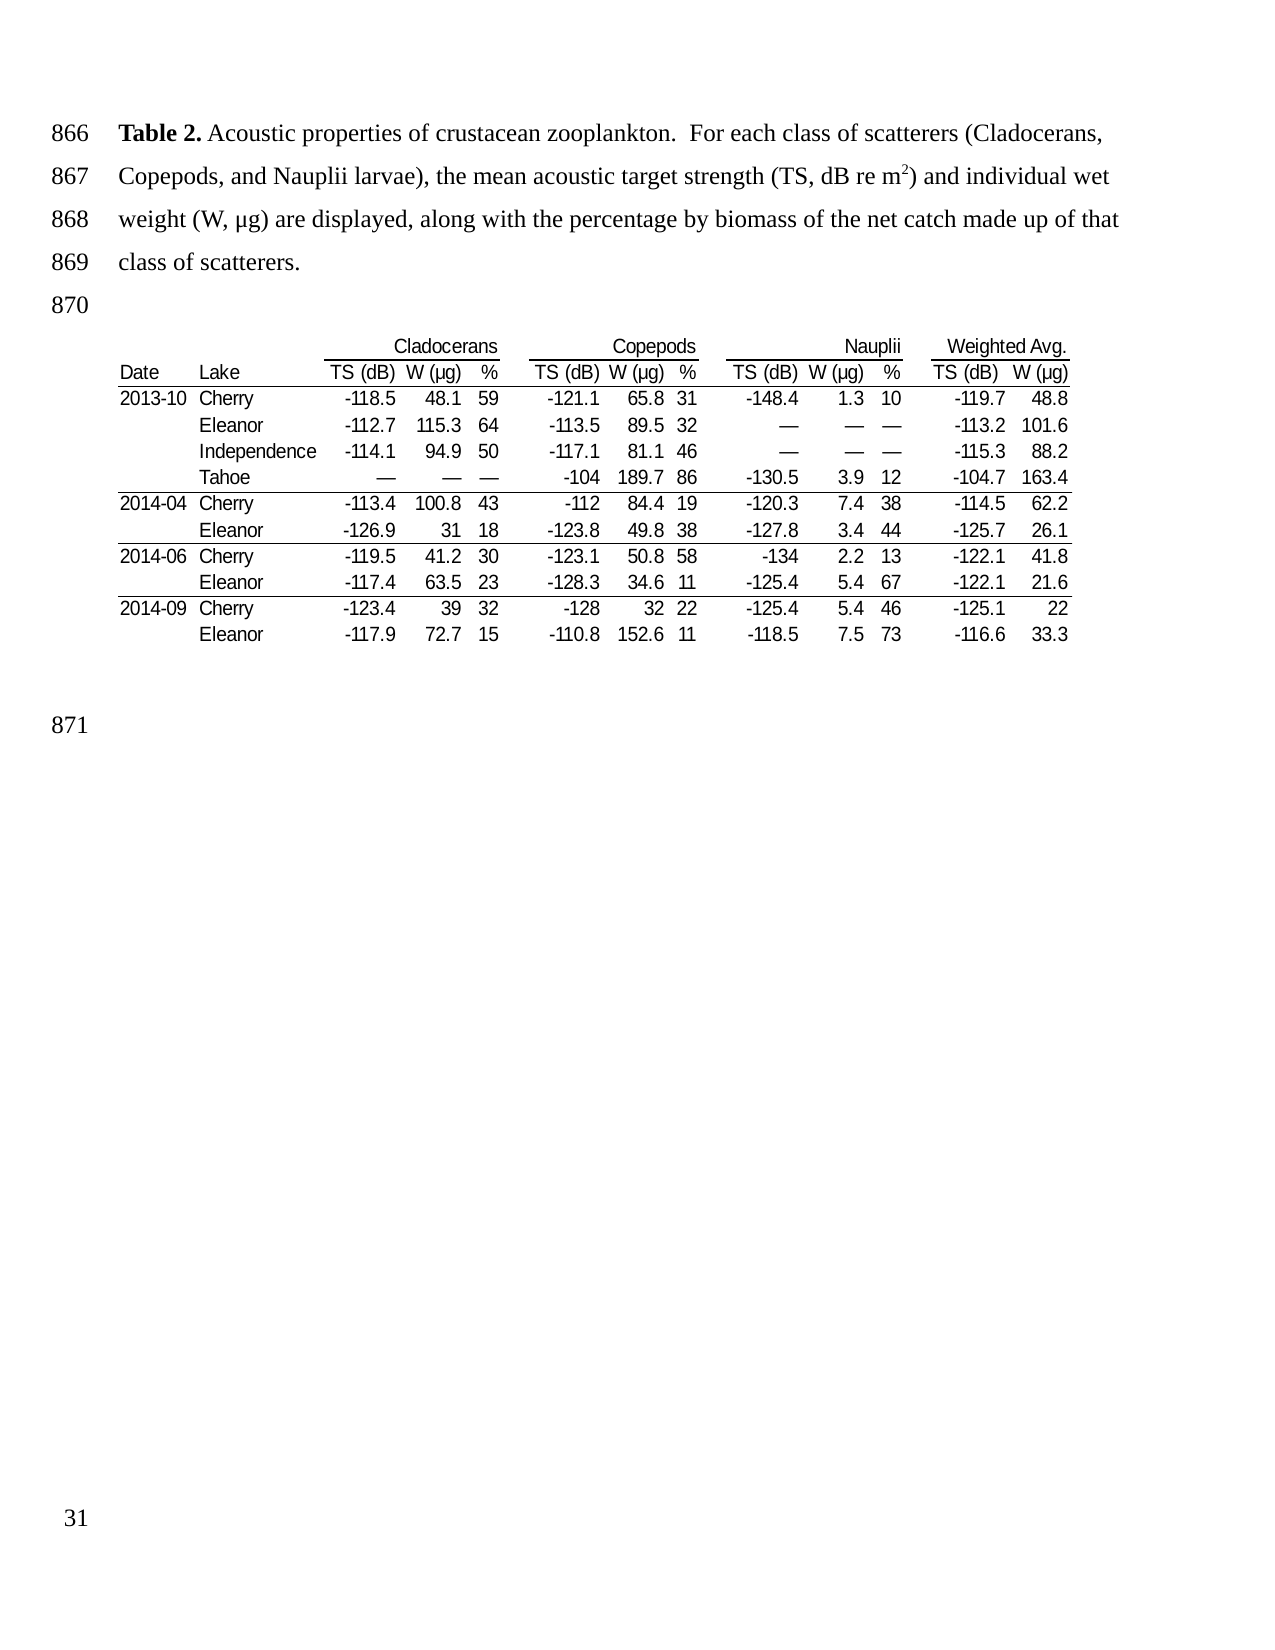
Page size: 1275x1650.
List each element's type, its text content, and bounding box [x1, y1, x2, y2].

text Table 2. Acoustic properties of crustacean zooplankton. For each class of scatterers (Cladocerans, Copepods, and Nauplii larvae), the mean acoustic target strength (TS, dB re m2) and individual wet weight (W, μg) are displayed, along with the percentage by biomass of the net catch made up of that class of scatterers. [118, 118, 1157, 276]
